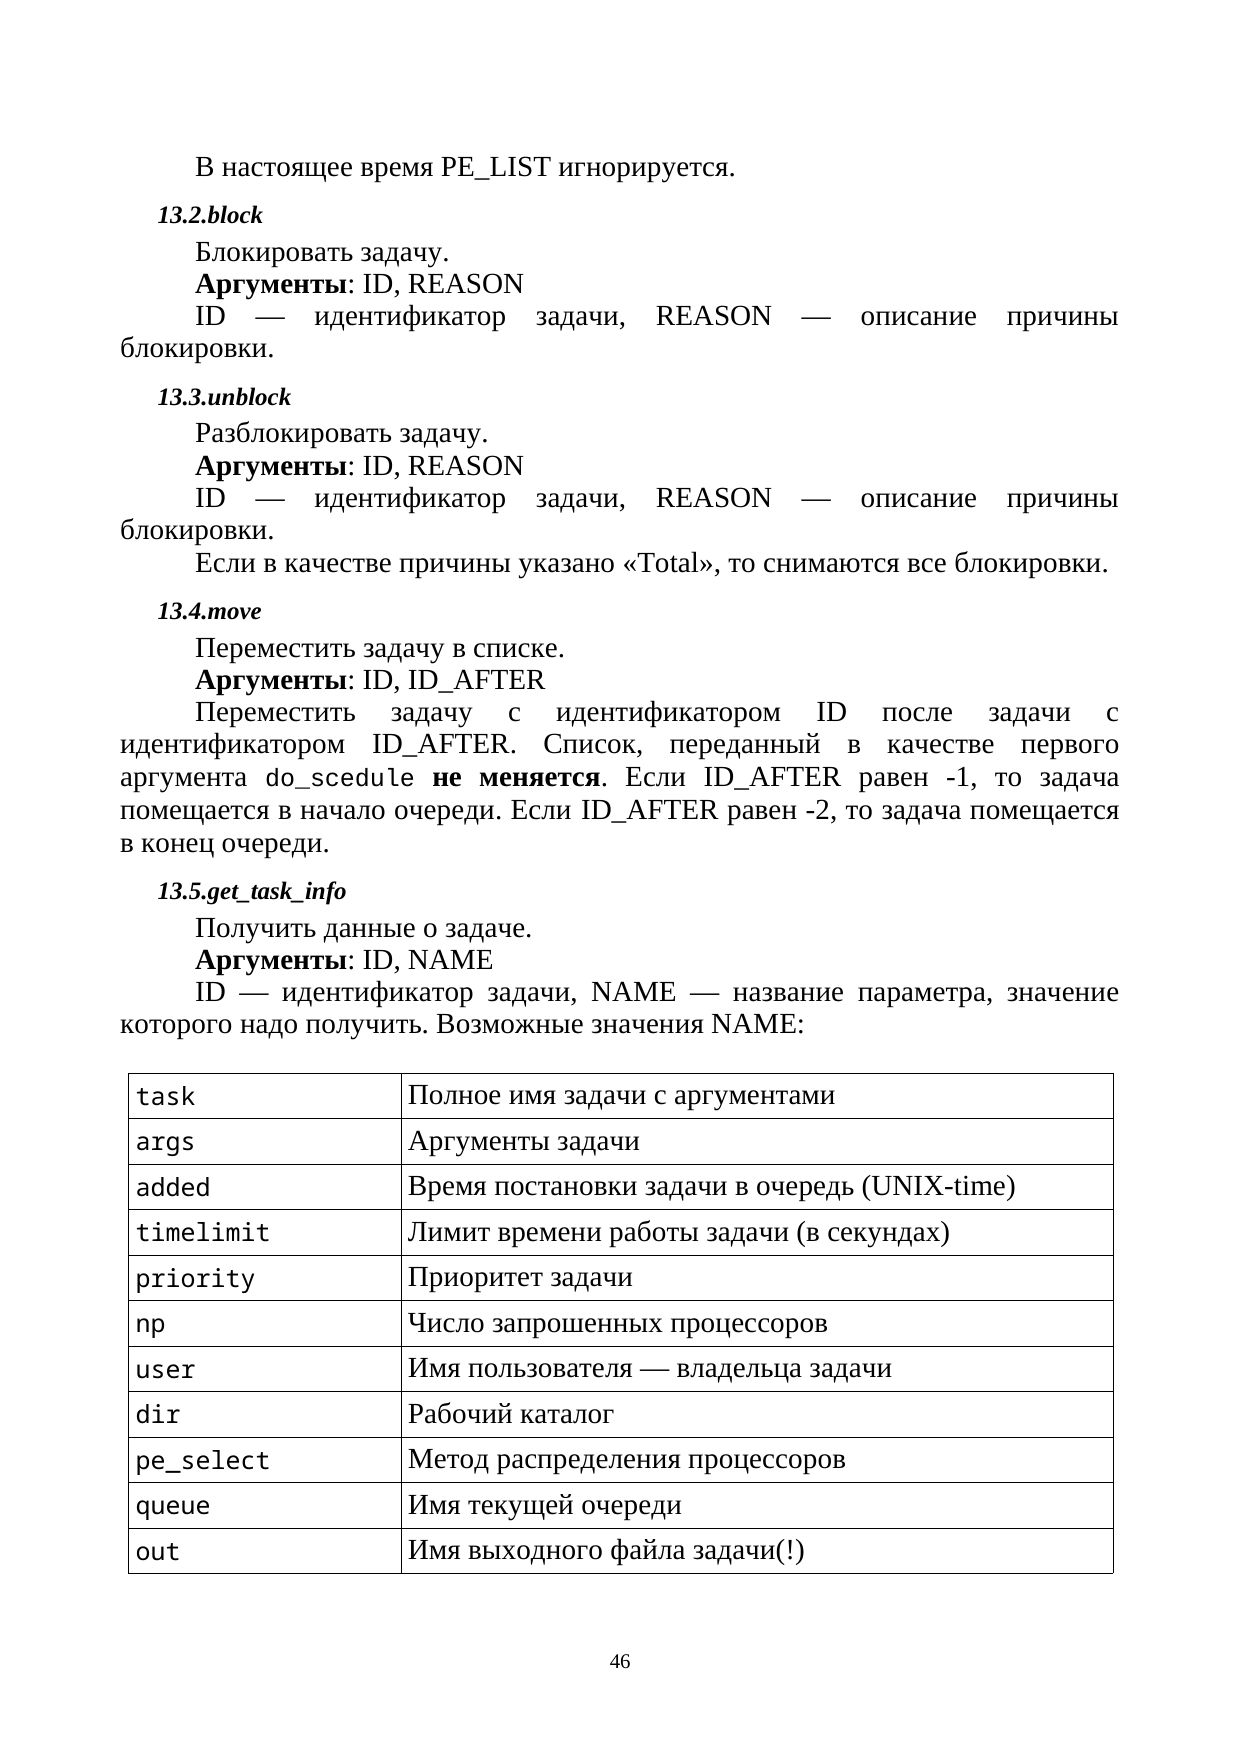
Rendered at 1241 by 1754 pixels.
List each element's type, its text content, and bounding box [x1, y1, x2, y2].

table_cell Лимит времени работы задачи (в секундах) [402, 1210, 1113, 1255]
table_cell Аргументы задачи [402, 1119, 1113, 1164]
text Аргументы: ID, REASON [120, 449, 1120, 481]
subtitle move [157, 597, 1120, 625]
table_cell np [129, 1301, 401, 1346]
text Переместить задачу в списке. [120, 631, 1120, 663]
subtitle unblock [157, 383, 1120, 411]
text Аргументы: ID, NAME [120, 943, 1120, 976]
table_cell added [129, 1165, 401, 1209]
table_cell priority [129, 1256, 401, 1300]
text ID — идентификатор задачи, NAME — название параметра, значение которого надо получить. Возможные значения NAME: [120, 976, 1120, 1040]
text ID — идентификатор задачи, REASON — описание причины блокировки. [120, 481, 1120, 546]
table_header Полное имя задачи с аргументами [402, 1074, 1113, 1118]
text Блокировать задачу. [120, 235, 1120, 267]
table_cell Метод распределения процессоров [402, 1438, 1113, 1482]
table_cell args [129, 1119, 401, 1164]
table_cell timelimit [129, 1210, 401, 1255]
text Если в качестве причины указано «Total», то снимаются все блокировки. [120, 546, 1120, 578]
table_cell Имя текущей очереди [402, 1483, 1113, 1528]
table_cell pe_select [129, 1438, 401, 1482]
text В настоящее время PE_LIST игнорируется. [120, 150, 1120, 182]
table_cell Число запрошенных процессоров [402, 1301, 1113, 1346]
text ID — идентификатор задачи, REASON — описание причины блокировки. [120, 299, 1120, 364]
subtitle block [157, 201, 1120, 229]
table_header task [129, 1074, 401, 1118]
table_cell Время постановки задачи в очередь (UNIX-time) [402, 1165, 1113, 1209]
table_cell Рабочий каталог [402, 1392, 1113, 1437]
table_cell Приоритет задачи [402, 1256, 1113, 1300]
text Получить данные о задаче. [120, 911, 1120, 943]
table_cell Имя пользователя — владельца задачи [402, 1347, 1113, 1391]
table_cell out [129, 1529, 401, 1573]
table_cell queue [129, 1483, 401, 1528]
text Переместить задачу с идентификатором ID после задачи с идентификатором ID_AFTER. Список, переданный в качестве первого аргумента do_scedule не меняется. Если ID_AFTER равен -1, то задача помещается в начало очереди. Если ID_AFTER равен -2, то задача помещается в конец очереди. [120, 696, 1120, 858]
text Разблокировать задачу. [120, 417, 1120, 449]
text Аргументы: ID, ID_AFTER [120, 663, 1120, 696]
subtitle get_task_info [157, 877, 1120, 905]
table_cell user [129, 1347, 401, 1391]
table_cell dir [129, 1392, 401, 1437]
table_cell Имя выходного файла задачи(!) [402, 1529, 1113, 1573]
text Аргументы: ID, REASON [120, 267, 1120, 299]
